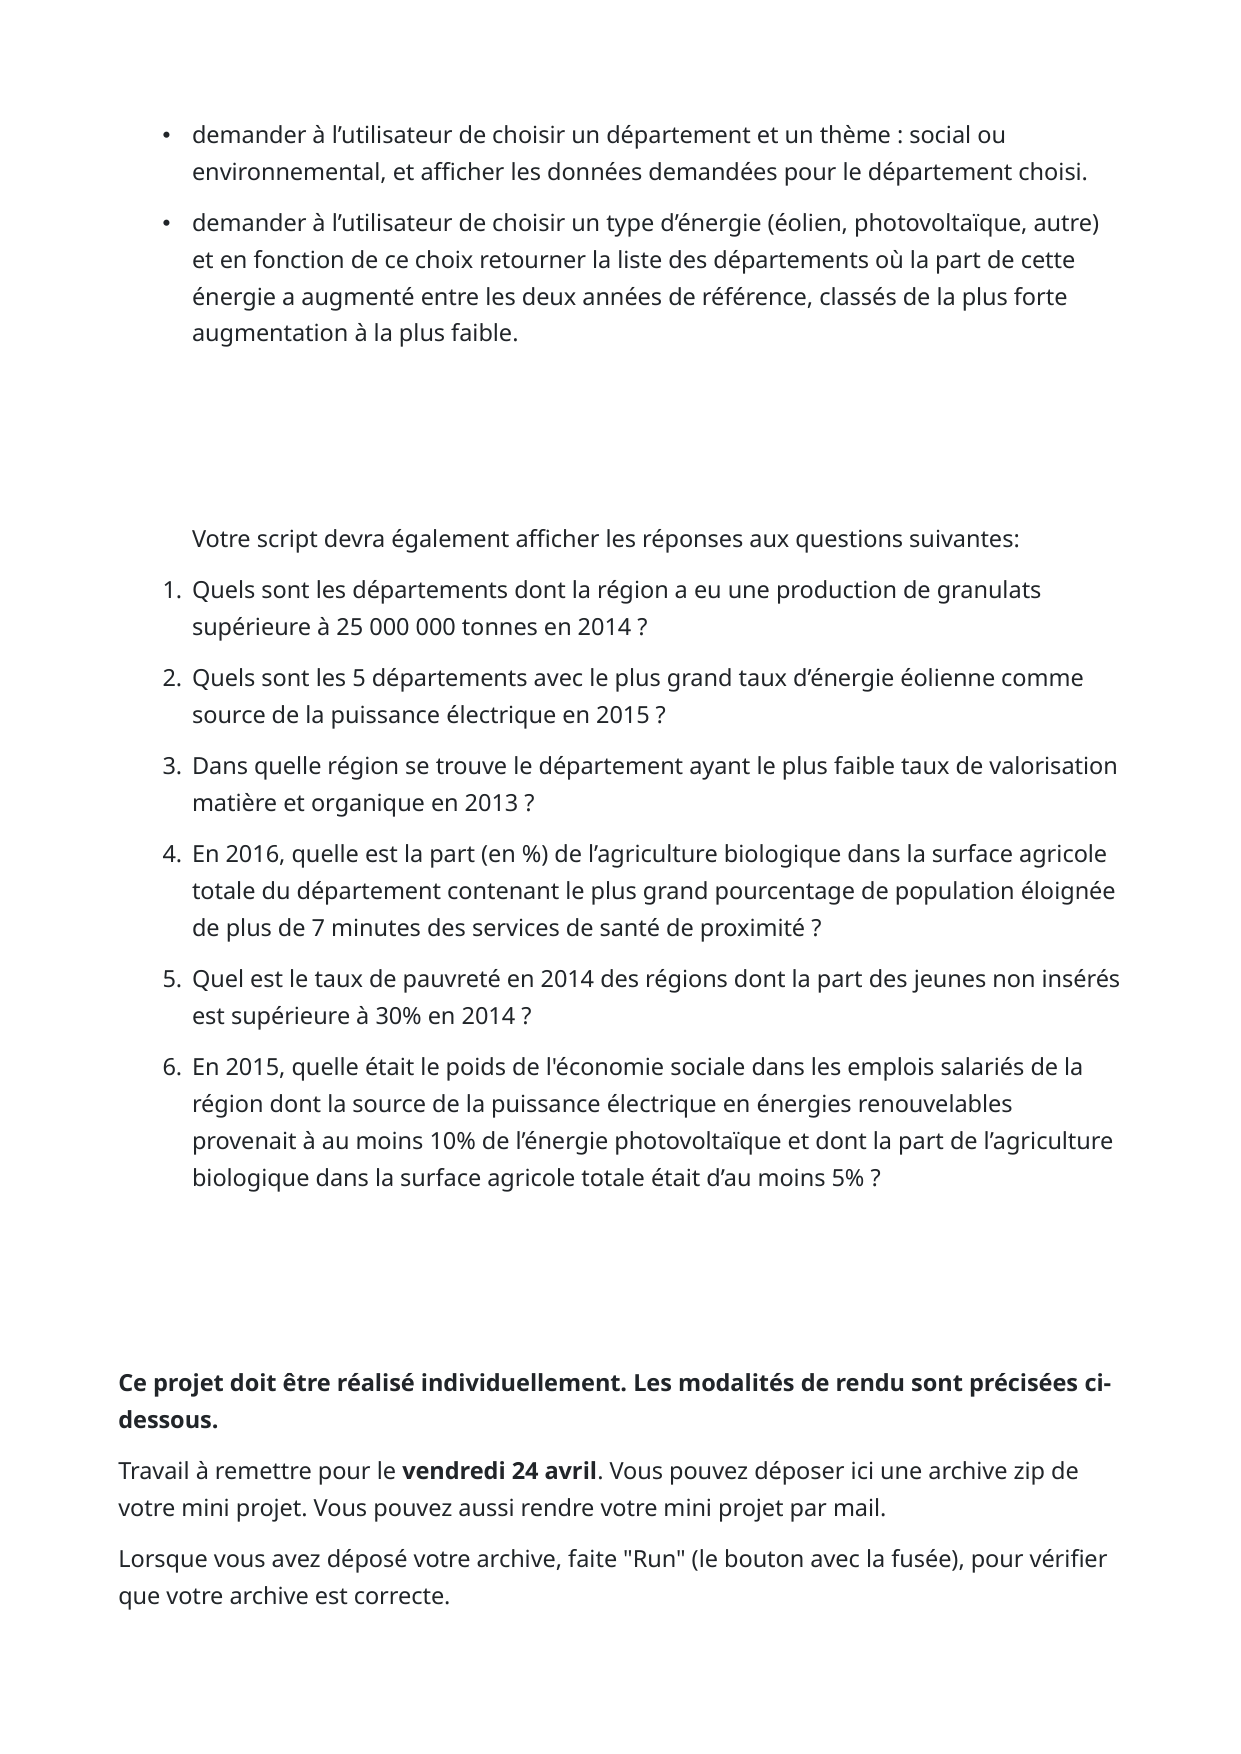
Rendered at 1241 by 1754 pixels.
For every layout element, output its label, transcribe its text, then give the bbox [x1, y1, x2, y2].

list demander à l’utilisateur de choisir un type d’énergie (éolien, photovoltaïque, autre) et en fonction de ce choix retourner la liste des départements où la part de cette énergie a augmenté entre les deux années de référence, classés de la plus forte augmentation à la plus faible. [162, 206, 1122, 348]
list En 2016, quelle est la part (en %) de l’agriculture biologique dans la surface agricole totale du département contenant le plus grand pourcentage de population éloignée de plus de 7 minutes des services de santé de proximité ? [162, 838, 1122, 943]
text Travail à remettre pour le vendredi 24 avril. Vous pouvez déposer ici une archive zip de votre mini projet. Vous pouvez aussi rendre votre mini projet par mail. [118, 1454, 1122, 1523]
list Votre script devra également afficher les réponses aux questions suivantes: [162, 522, 1122, 554]
text Lorsque vous avez déposé votre archive, faite "Run" (le bouton avec la fusée), pour vérifier que votre archive est correcte. [118, 1543, 1122, 1611]
list Dans quelle région se trouve le département ayant le plus faible taux de valorisation matière et organique en 2013 ? [162, 749, 1122, 818]
list demander à l’utilisateur de choisir un département et un thème : social ou environnemental, et afficher les données demandées pour le département choisi. [162, 118, 1122, 187]
list Quel est le taux de pauvreté en 2014 des régions dont la part des jeunes non insérés est supérieure à 30% en 2014 ? [162, 963, 1122, 1031]
text Ce projet doit être réalisé individuellement. Les modalités de rendu sont précisées ci-dessous. [118, 1366, 1122, 1435]
list Quels sont les 5 départements avec le plus grand taux d’énergie éolienne comme source de la puissance électrique en 2015 ? [162, 661, 1122, 730]
list En 2015, quelle était le poids de l'économie sociale dans les emplois salariés de la région dont la source de la puissance électrique en énergies renouvelables provenait à au moins 10% de l’énergie photovoltaïque et dont la part de l’agriculture biologique dans la surface agricole totale était d’au moins 5% ? [162, 1051, 1122, 1193]
list Quels sont les départements dont la région a eu une production de granulats supérieure à 25 000 000 tonnes en 2014 ? [162, 573, 1122, 642]
